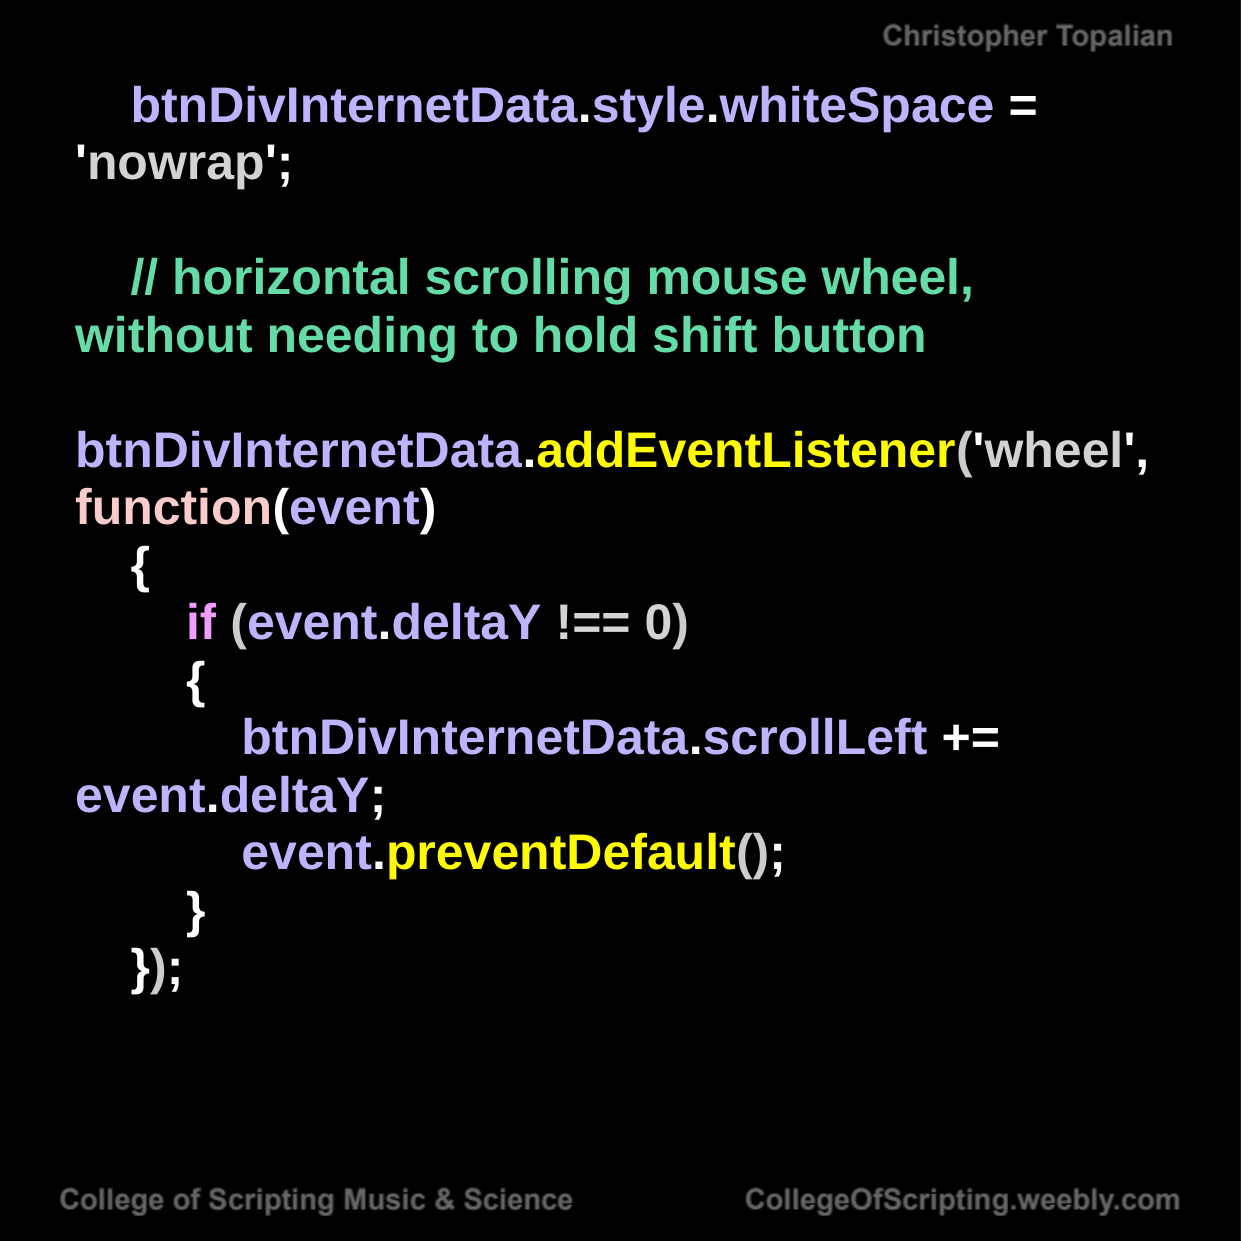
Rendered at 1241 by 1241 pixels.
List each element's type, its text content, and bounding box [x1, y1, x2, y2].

text btnDivInternetData.addEventListener('wheel', function(event) [75, 362, 1166, 535]
text if (event.deltaY !== 0) [75, 592, 1166, 650]
text event.preventDefault(); [75, 822, 1166, 880]
text } [75, 880, 1166, 937]
text }); [75, 937, 1166, 995]
text btnDivInternetData.style.whiteSpace = 'nowrap'; [75, 75, 1166, 190]
text btnDivInternetData.scrollLeft += event.deltaY; [75, 707, 1166, 822]
text { [75, 535, 1166, 592]
text // horizontal scrolling mouse wheel, without needing to hold shift button [75, 247, 1166, 362]
text { [75, 650, 1166, 707]
